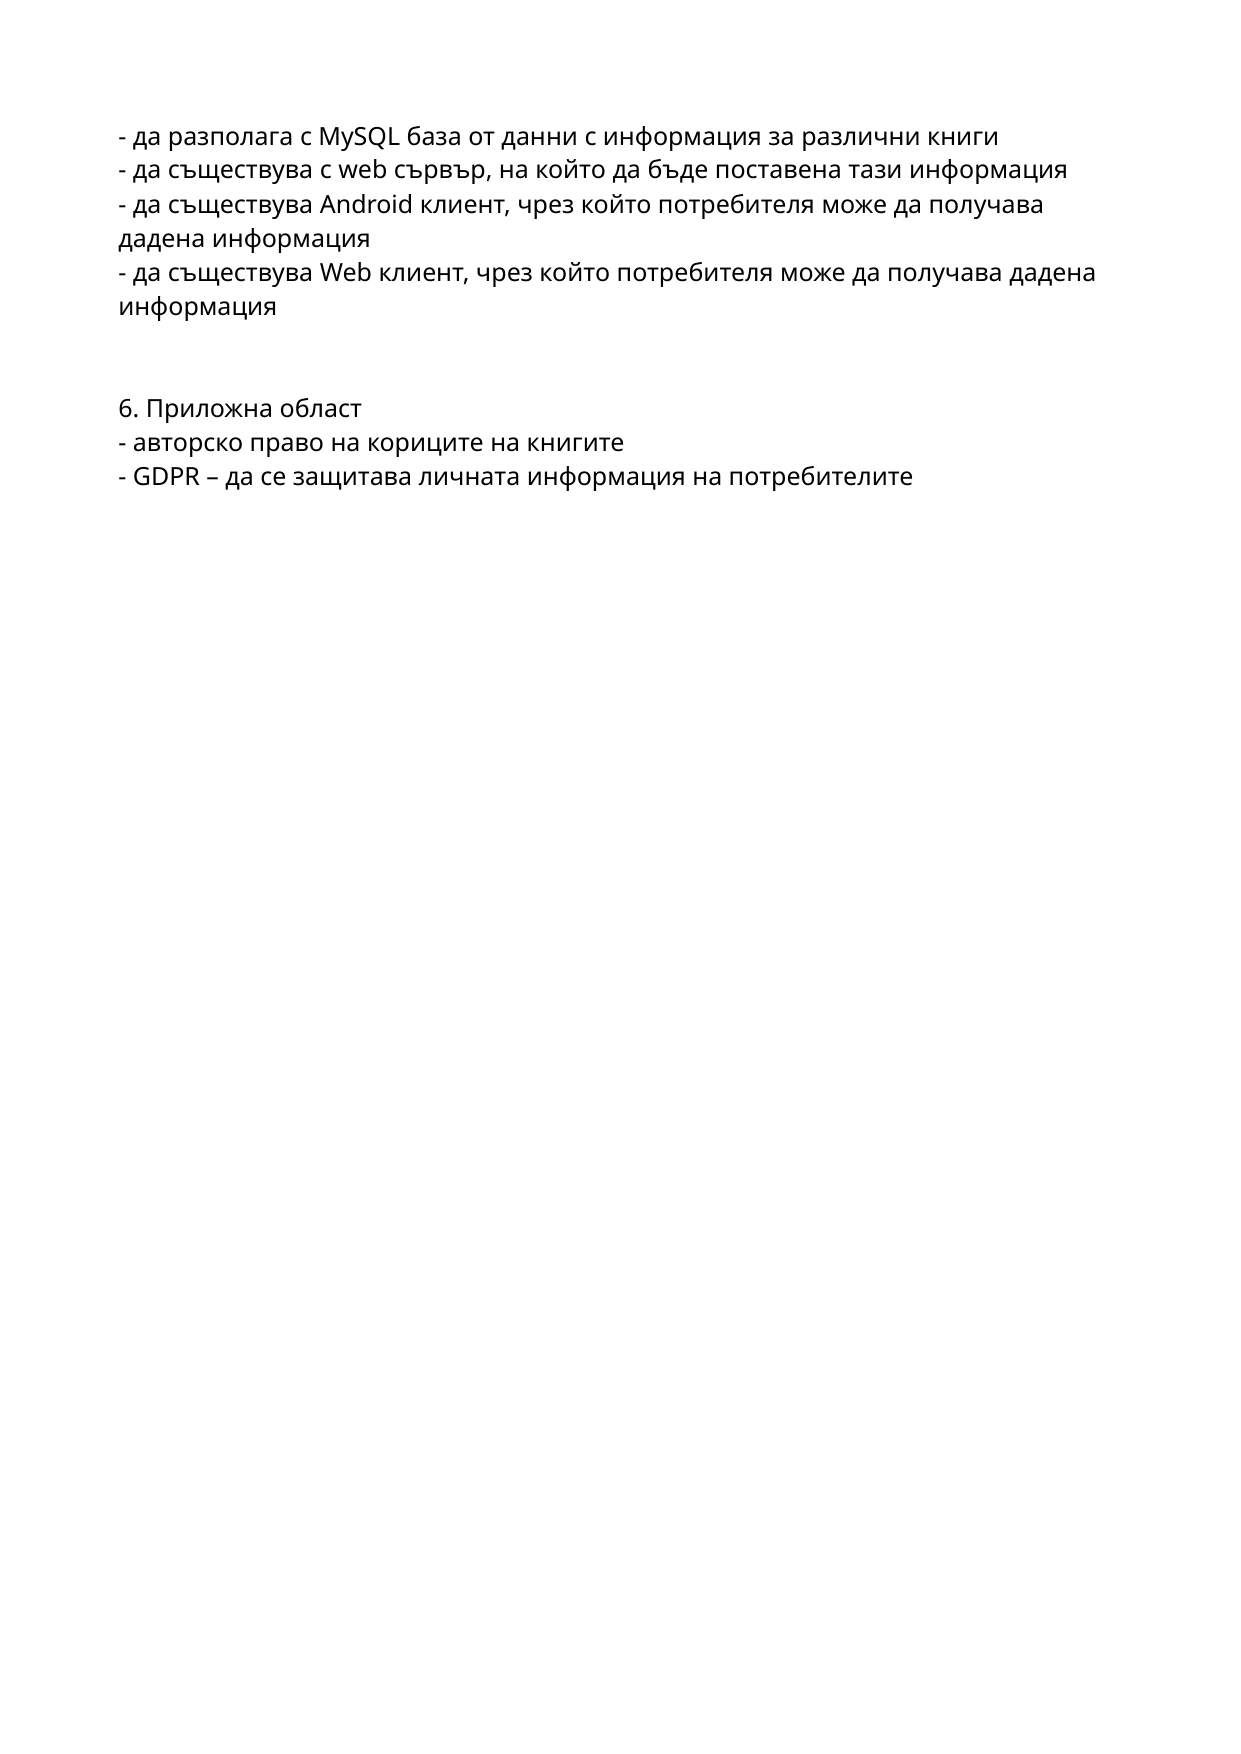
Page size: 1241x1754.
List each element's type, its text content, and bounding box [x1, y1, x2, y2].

text 6. Приложна област [118, 391, 1122, 425]
text - да съществува с web сървър, на който да бъде поставена тази информация [118, 152, 1122, 186]
text - да съществува Web клиент, чрез който потребителя може да получава дадена информация [118, 254, 1122, 322]
text - авторско право на кориците на книгите [118, 425, 1122, 459]
text - да съществува Android клиент, чрез който потребителя може да получава дадена информация [118, 186, 1122, 254]
text - да разполага с MySQL база от данни с информация за различни книги [118, 118, 1122, 152]
text - GDPR – да се защитава личната информация на потребителите [118, 459, 1122, 493]
